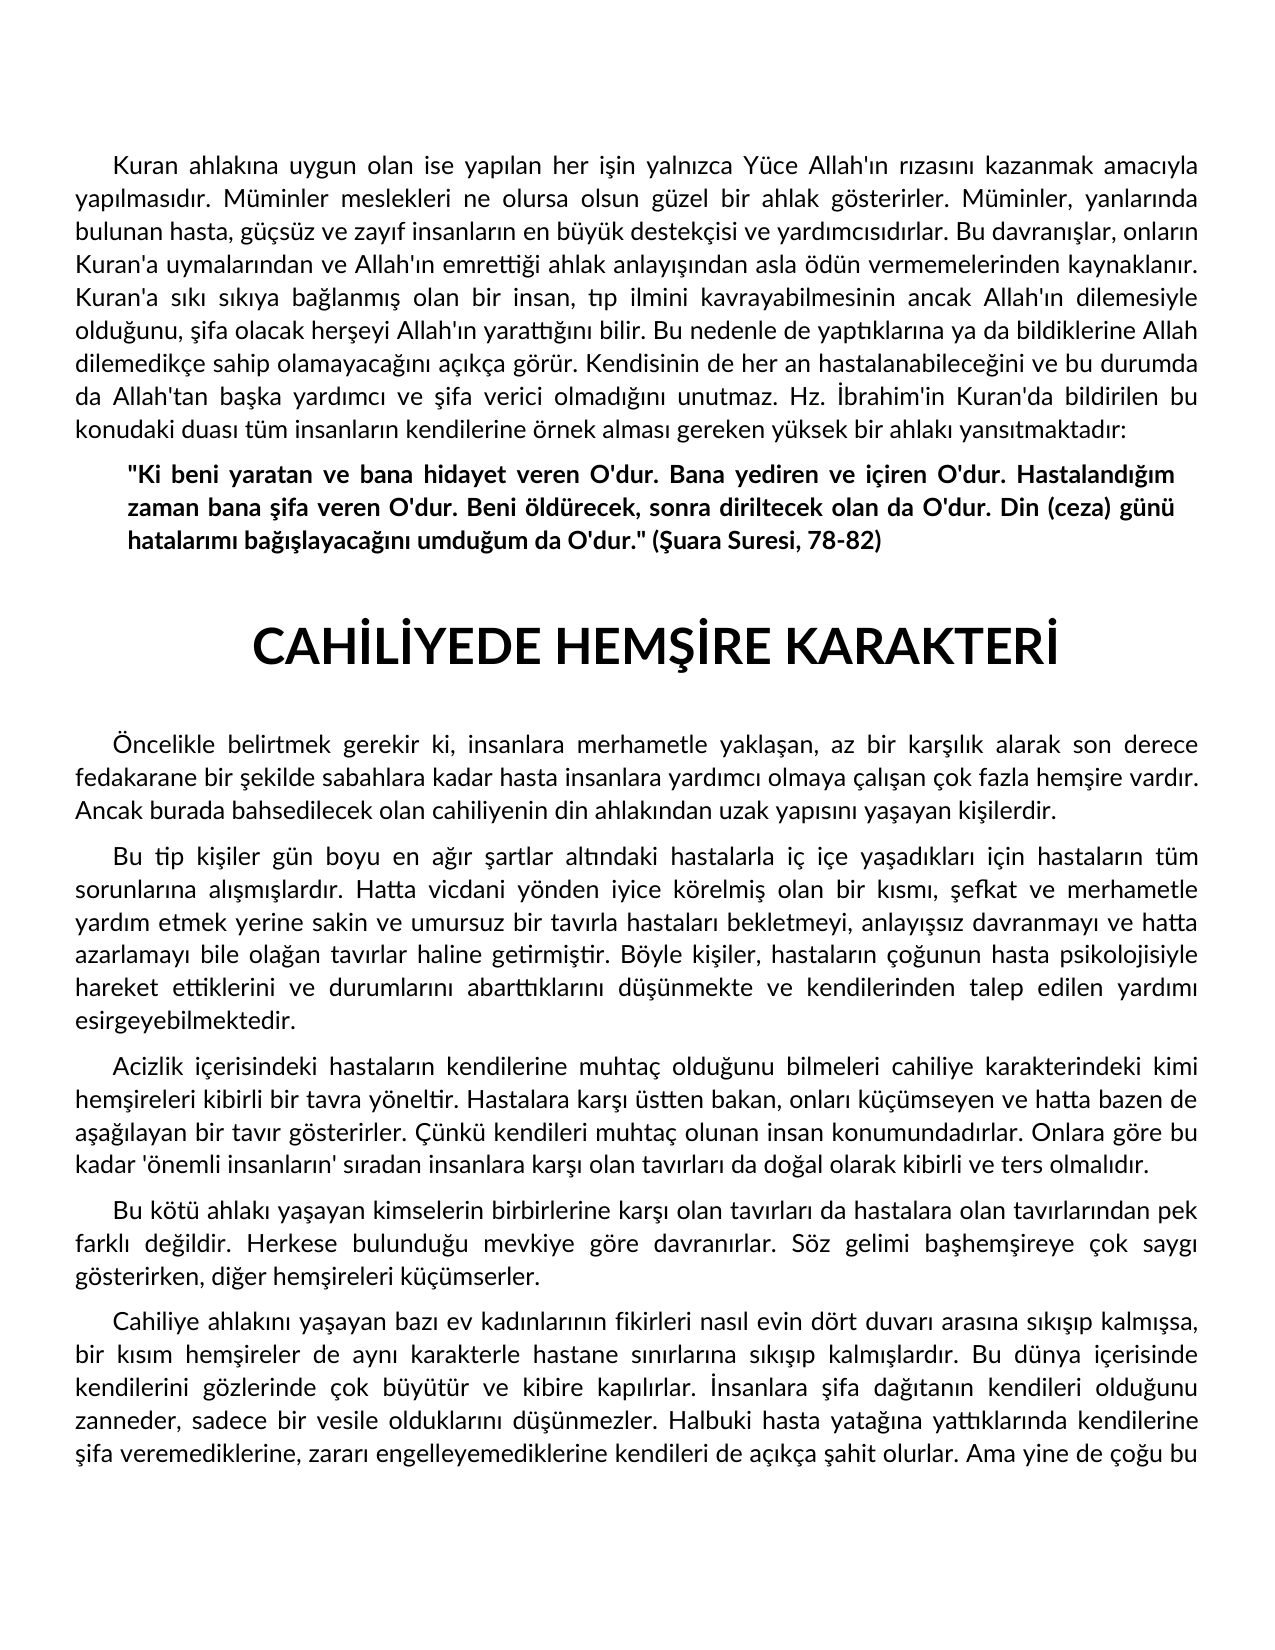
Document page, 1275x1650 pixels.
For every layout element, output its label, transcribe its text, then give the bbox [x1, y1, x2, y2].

text Cahiliye ahlakını yaşayan bazı ev kadınlarının fikirleri nasıl evin dört duvarı arasına sıkışıp kalmışsa, bir kısım hemşireler de aynı karakterle hastane sınırlarına sıkışıp kalmışlardır. Bu dünya içerisinde kendilerini gözlerinde çok büyütür ve kibire kapılırlar. İnsanlara şifa dağıtanın kendileri olduğunu zanneder, sadece bir vesile olduklarını düşünmezler. Halbuki hasta yatağına yattıklarında kendilerine şifa veremediklerine, zararı engelleyemediklerine kendileri de açıkça şahit olurlar. Ama yine de çoğu bu [75, 1306, 1200, 1467]
text Acizlik içerisindeki hastaların kendilerine muhtaç olduğunu bilmeleri cahiliye karakterindeki kimi hemşireleri kibirli bir tavra yöneltir. Hastalara karşı üstten bakan, onları küçümseyen ve hatta bazen de aşağılayan bir tavır gösterirler. Çünkü kendileri muhtaç olunan insan konumundadırlar. Onlara göre bu kadar 'önemli insanların' sıradan insanlara karşı olan tavırları da doğal olarak kibirli ve ters olmalıdır. [75, 1050, 1200, 1179]
text Kuran ahlakına uygun olan ise yapılan her işin yalnızca Yüce Allah'ın rızasını kazanmak amacıyla yapılmasıdır. Müminler meslekleri ne olursa olsun güzel bir ahlak gösterirler. Müminler, yanlarında bulunan hasta, güçsüz ve zayıf insanların en büyük destekçisi ve yardımcısıdırlar. Bu davranışlar, onların Kuran'a uymalarından ve Allah'ın emrettiği ahlak anlayışından asla ödün vermemelerinden kaynaklanır. Kuran'a sıkı sıkıya bağlanmış olan bir insan, tıp ilmini kavrayabilmesinin ancak Allah'ın dilemesiyle olduğunu, şifa olacak herşeyi Allah'ın yarattığını bilir. Bu nedenle de yaptıklarına ya da bildiklerine Allah dilemedikçe sahip olamayacağını açıkça görür. Kendisinin de her an hastalanabileceğini ve bu durumda da Allah'tan başka yardımcı ve şifa verici olmadığını unutmaz. Hz. İbrahim'in Kuran'da bildirilen bu konudaki duası tüm insanların kendilerine örnek alması gereken yüksek bir ahlakı yansıtmaktadır: [75, 150, 1200, 443]
text Öncelikle belirtmek gerekir ki, insanlara merhametle yaklaşan, az bir karşılık alarak son derece fedakarane bir şekilde sabahlara kadar hasta insanlara yardımcı olmaya çalışan çok fazla hemşire vardır. Ancak burada bahsedilecek olan cahiliyenin din ahlakından uzak yapısını yaşayan kişilerdir. [75, 729, 1200, 825]
text Bu kötü ahlakı yaşayan kimselerin birbirlerine karşı olan tavırları da hastalara olan tavırlarından pek farklı değildir. Herkese bulunduğu mevkiye göre davranırlar. Söz gelimi başhemşireye çok saygı gösterirken, diğer hemşireleri küçümserler. [75, 1194, 1200, 1290]
text Bu tip kişiler gün boyu en ağır şartlar altındaki hastalarla iç içe yaşadıkları için hastaların tüm sorunlarına alışmışlardır. Hatta vicdani yönden iyice körelmiş olan bir kısmı, şefkat ve merhametle yardım etmek yerine sakin ve umursuz bir tavırla hastaları bekletmeyi, anlayışsız davranmayı ve hatta azarlamayı bile olağan tavırlar haline getirmiştir. Böyle kişiler, hastaların çoğunun hasta psikolojisiyle hareket ettiklerini ve durumlarını abarttıklarını düşünmekte ve kendilerinden talep edilen yardımı esirgeyebilmektedir. [75, 840, 1200, 1035]
subtitle CAHİLİYEDE HEMŞİRE KARAKTERİ [112, 615, 1200, 675]
text "Ki beni yaratan ve bana hidayet veren O'dur. Bana yediren ve içiren O'dur. Hastalandığım zaman bana şifa veren O'dur. Beni öldürecek, sonra diriltecek olan da O'dur. Din (ceza) günü hatalarımı bağışlayacağını umduğum da O'dur." (Şuara Suresi, 78-82) [127, 459, 1177, 554]
